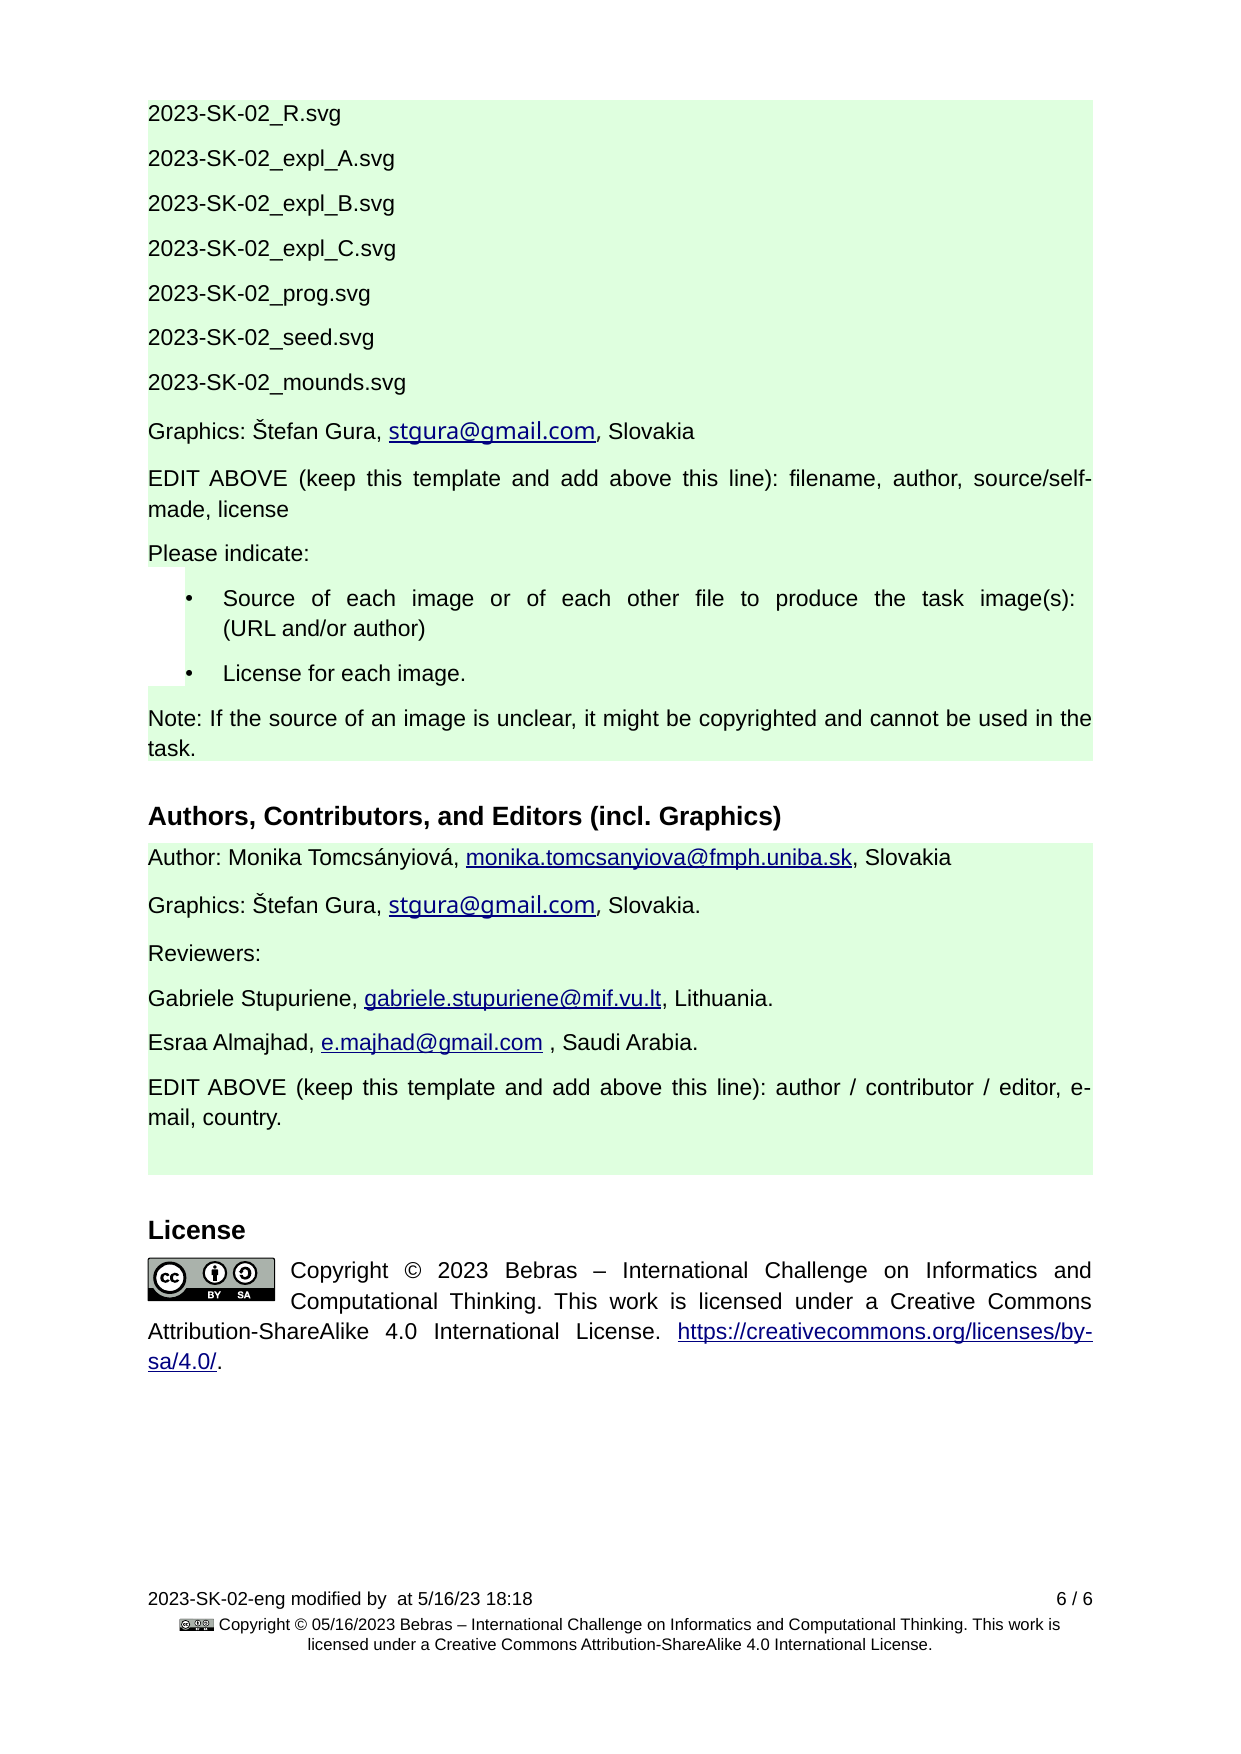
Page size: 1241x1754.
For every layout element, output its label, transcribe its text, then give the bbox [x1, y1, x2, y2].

text Graphics: Štefan Gura, stgura@gmail.com, Slovakia [148, 414, 1093, 446]
text 2023-SK-02_expl_B.svg [148, 190, 1093, 216]
subtitle License [148, 1215, 1093, 1245]
text Gabriele Stupuriene, gabriele.stupuriene@mif.vu.lt, Lithuania. [148, 984, 1093, 1011]
text Reviewers: [148, 940, 1093, 966]
text Note: If the source of an image is unclear, it might be copyrighted and cannot be used in the task. [148, 705, 1093, 761]
text 2023-SK-02_R.svg [148, 100, 1093, 127]
text 2023-SK-02_mounds.svg [148, 369, 1093, 396]
text 2023-SK-02_expl_A.svg [148, 145, 1093, 172]
text EDIT ABOVE (keep this template and add above this line): author / contributor / editor, e-mail, country. [148, 1074, 1093, 1131]
text Please indicate: [148, 540, 1093, 567]
text Graphics: Štefan Gura, stgura@gmail.com, Slovakia. [148, 888, 1093, 920]
text 2023-SK-02_seed.svg [148, 324, 1093, 351]
list Source of each image or of each other file to produce the task image(s): (URL and/or author) [185, 585, 1093, 642]
subtitle Authors, Contributors, and Editors (incl. Graphics) [148, 801, 1093, 831]
text EDIT ABOVE (keep this template and add above this line): filename, author, source/self-made, license [148, 465, 1093, 522]
text Esraa Almajhad, e.majhad@gmail.com , Saudi Arabia. [148, 1029, 1093, 1056]
text Copyright © 2023 Bebras – International Challenge on Informatics and Computational Thinking. This work is licensed under a Creative Commons Attribution-ShareAlike 4.0 International License. https://creativecommons.org/licenses/by-sa/4.0/. [148, 1257, 1093, 1374]
text Author: Monika Tomcsányiová, monika.tomcsanyiova@fmph.uniba.sk, Slovakia [148, 843, 1093, 870]
list License for each image. [185, 660, 1093, 686]
text 2023-SK-02_expl_C.svg [148, 235, 1093, 261]
text 2023-SK-02_prog.svg [148, 279, 1093, 306]
